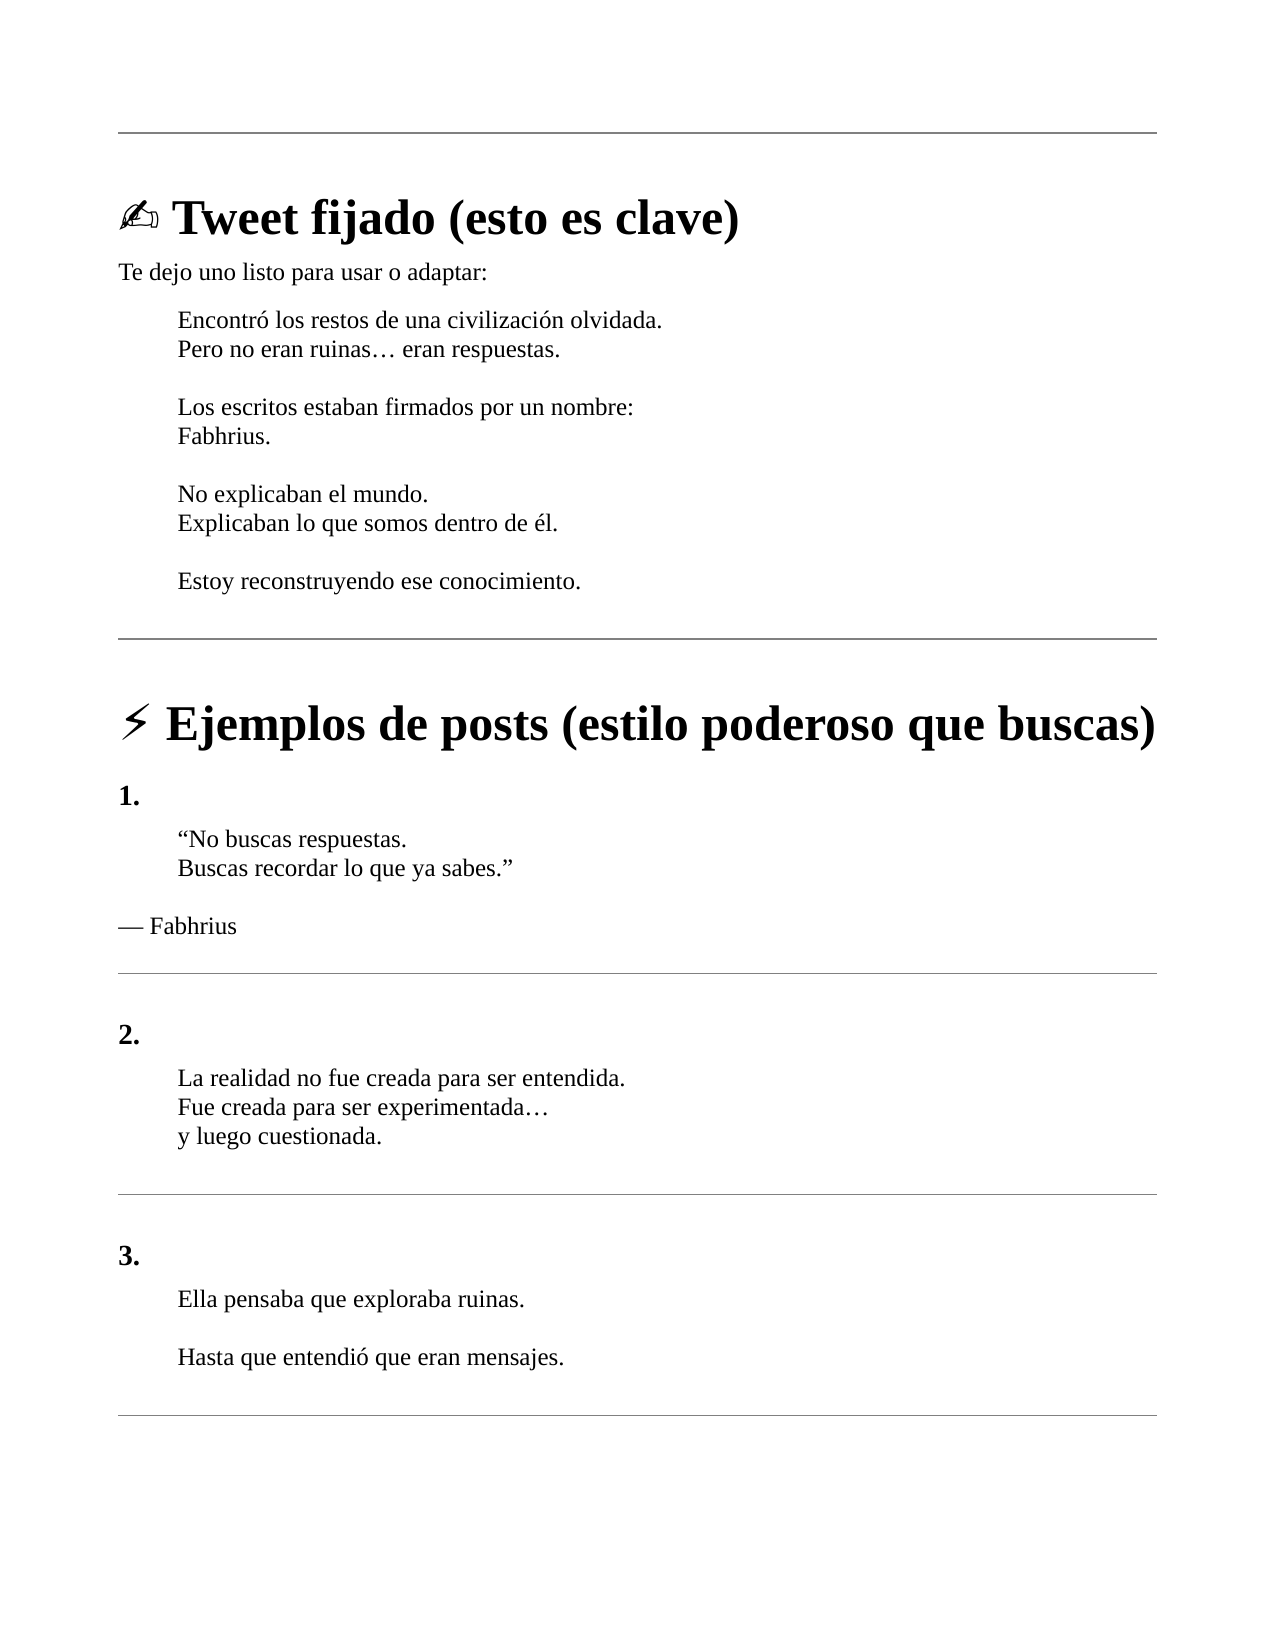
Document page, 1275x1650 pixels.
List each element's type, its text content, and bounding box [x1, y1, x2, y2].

text No explicaban el mundo. Explicaban lo que somos dentro de él. [177, 479, 1098, 536]
text Los escritos estaban firmados por un nombre: Fabhrius. [177, 392, 1098, 449]
text Estoy reconstruyendo ese conocimiento. [177, 566, 1098, 595]
text La realidad no fue creada para ser entendida. Fue creada para ser experimentada… y luego cuestionada. [177, 1063, 1098, 1150]
text Te dejo uno listo para usar o adaptar: [118, 257, 1157, 286]
text Ella pensaba que exploraba ruinas. [177, 1284, 1098, 1313]
text Encontró los restos de una civilización olvidada. Pero no eran ruinas… eran respuestas. [177, 305, 1098, 362]
subtitle 3. [118, 1238, 1157, 1272]
text Hasta que entendió que eran mensajes. [177, 1342, 1098, 1371]
subtitle ✍️ Tweet fijado (esto es clave) [118, 187, 1157, 245]
subtitle 1. [118, 778, 1157, 812]
text “No buscas respuestas. Buscas recordar lo que ya sabes.” [177, 824, 1098, 882]
subtitle 2. [118, 1017, 1157, 1051]
subtitle ⚡ Ejemplos de posts (estilo poderoso que buscas) [118, 693, 1157, 751]
text — Fabhrius [118, 911, 1157, 940]
